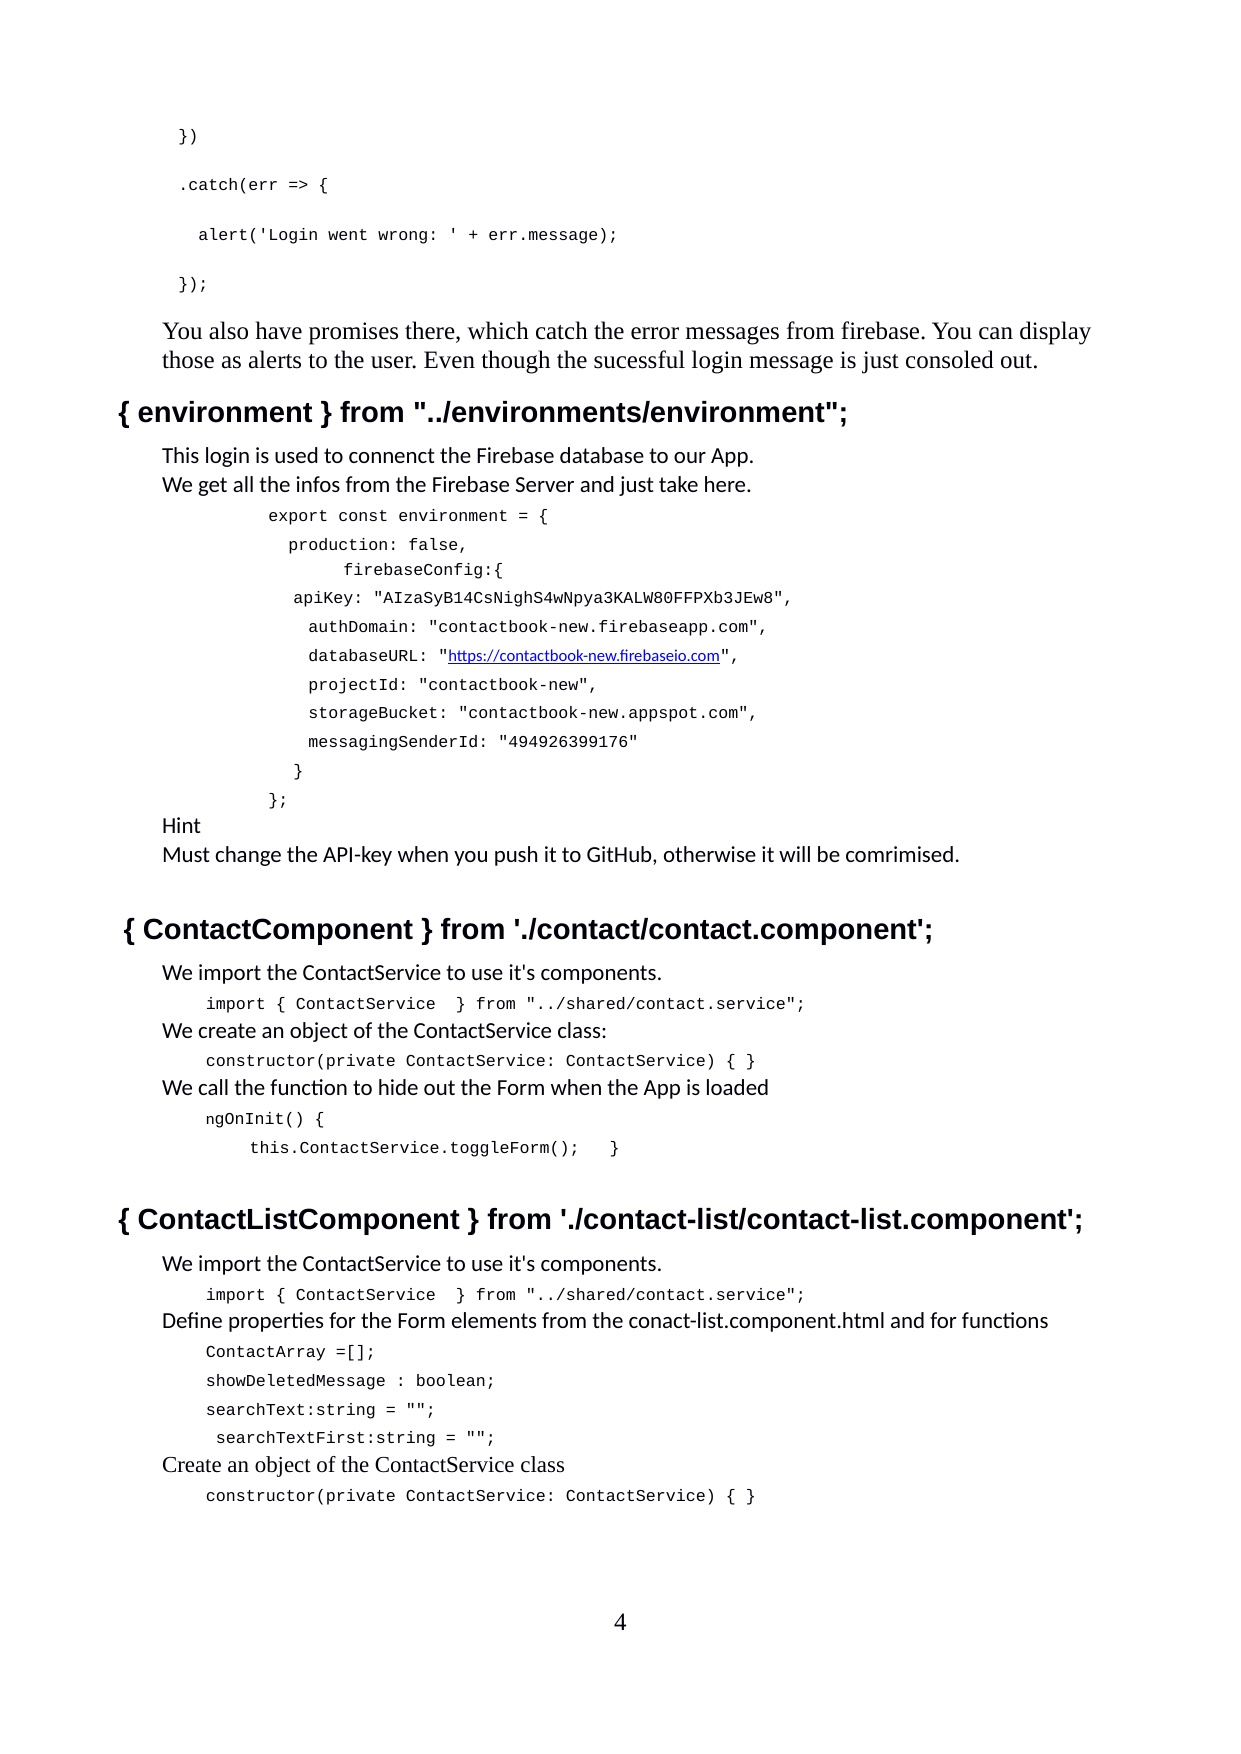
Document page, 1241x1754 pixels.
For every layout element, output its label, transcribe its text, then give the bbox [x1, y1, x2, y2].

subtitle { ContactListComponent } from './contact-list/contact-list.component'; [118, 1202, 1122, 1236]
text This login is used to connenct the Firebase database to our App. [118, 441, 1122, 469]
text }); [118, 267, 1122, 296]
text We import the ContactService to use it's components. [118, 958, 1122, 986]
text You also have promises there, which catch the error messages from firebase. You can display those as alerts to the user. Even though the sucessful login message is just consoled out. [118, 316, 1122, 374]
text showDeletedMessage : boolean; [118, 1363, 1122, 1392]
text We call the function to hide out the Form when the App is loaded [118, 1073, 1122, 1101]
text Must change the API-key when you push it to GitHub, otherwise it will be comrimised. [118, 839, 1122, 868]
text ContactArray =[]; [118, 1334, 1122, 1363]
text import { ContactService } from "../shared/contact.service"; [118, 1277, 1122, 1306]
text projectId: "contactbook-new", [268, 667, 1122, 696]
text databaseURL: "https://contactbook-new.firebaseio.com", [268, 638, 1122, 667]
text messagingSenderId: "494926399176" [268, 724, 1122, 753]
text storageBucket: "contactbook-new.appspot.com", [268, 696, 1122, 724]
text .catch(err => { [118, 168, 1122, 196]
text constructor(private ContactService: ContactService) { } [118, 1044, 1122, 1073]
text }; [268, 782, 1122, 811]
subtitle { ContactComponent } from './contact/contact.component'; [118, 912, 1122, 945]
subtitle { environment } from "../environments/environment"; [118, 395, 1122, 428]
text constructor(private ContactService: ContactService) { } [118, 1478, 1122, 1507]
text Hint [118, 811, 1122, 839]
text this.ContactService.toggleForm(); } [118, 1130, 1122, 1159]
text apiKey: "AIzaSyB14CsNighS4wNpya3KALW80FFPXb3JEw8", [268, 581, 1122, 609]
text We get all the infos from the Firebase Server and just take here. [118, 469, 1122, 498]
text Create an object of the ContactService class [118, 1449, 1122, 1478]
text production: false, [268, 527, 1122, 556]
text export const environment = { [268, 498, 1122, 527]
text import { ContactService } from "../shared/contact.service"; [118, 986, 1122, 1015]
text We import the ContactService to use it's components. [118, 1248, 1122, 1277]
text firebaseConfig:{ [343, 556, 1122, 581]
text }) [118, 118, 1122, 147]
text ngOnInit() { [118, 1101, 1122, 1130]
text authDomain: "contactbook-new.firebaseapp.com", [268, 609, 1122, 638]
text We create an object of the ContactService class: [118, 1015, 1122, 1044]
text Define properties for the Form elements from the conact-list.component.html and for functions [118, 1306, 1122, 1334]
text alert('Login went wrong: ' + err.message); [118, 217, 1122, 246]
text searchTextFirst:string = ""; [118, 1421, 1122, 1449]
text searchText:string = ""; [118, 1392, 1122, 1421]
text } [268, 753, 1122, 782]
